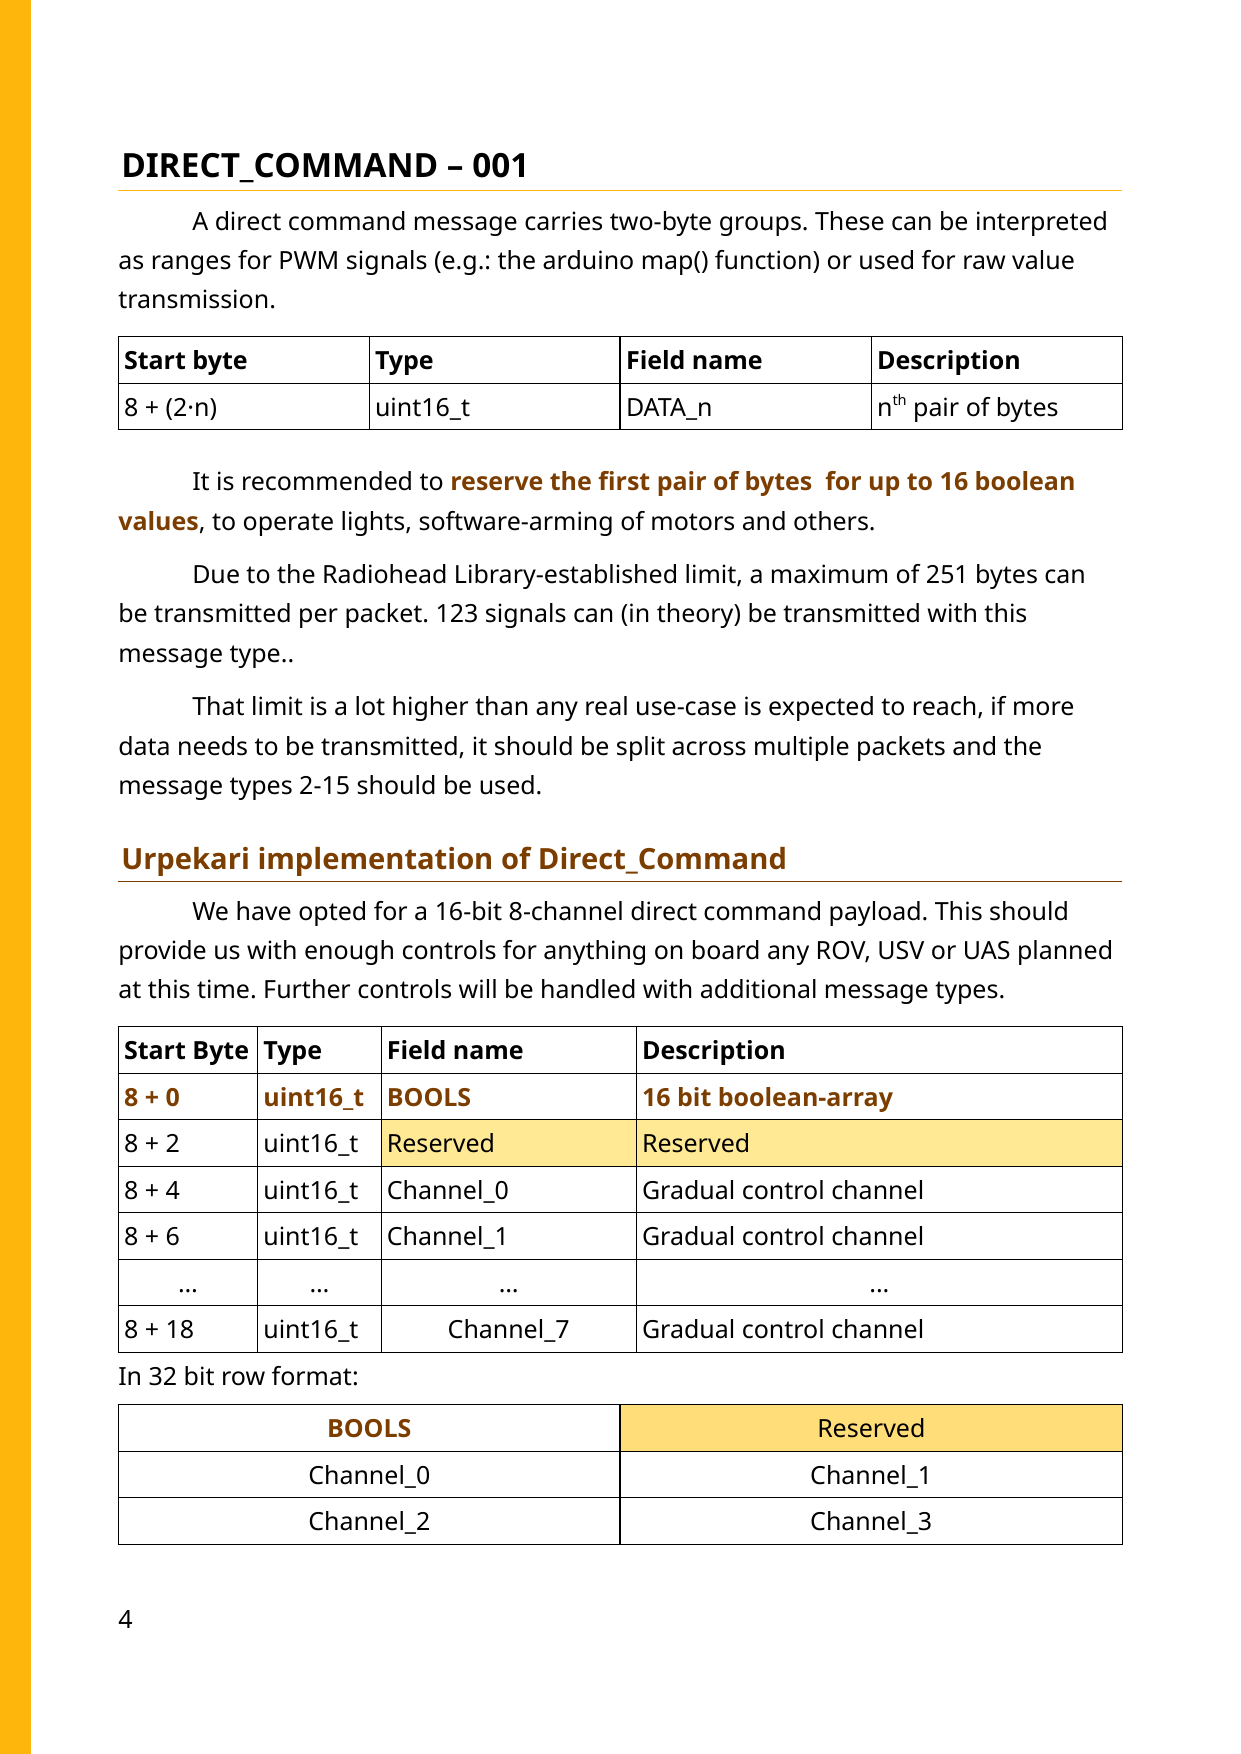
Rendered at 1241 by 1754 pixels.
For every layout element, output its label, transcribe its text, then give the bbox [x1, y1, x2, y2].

table_cell … [119, 1260, 257, 1305]
table_cell 8 + 4 [119, 1167, 257, 1212]
text Due to the Radiohead Library-established limit, a maximum of 251 bytes can be transmitted per packet. 123 signals can (in theory) be transmitted with this message type.. [118, 557, 1122, 669]
table_cell 8 + (2·n) [119, 384, 369, 429]
table_cell uint16_t [258, 1167, 381, 1212]
text It is recommended to reserve the first pair of bytes for up to 16 boolean values, to operate lights, software-arming of motors and others. [118, 464, 1122, 537]
table_cell Channel_0 [119, 1452, 619, 1497]
table_cell ... [637, 1260, 1122, 1305]
text That limit is a lot higher than any real use-case is expected to reach, if more data needs to be transmitted, it should be split across multiple packets and the message types 2-15 should be used. [118, 689, 1122, 801]
table_cell 8 + 0 [119, 1074, 257, 1119]
table_cell Reserved [382, 1120, 636, 1166]
text In 32 bit row format: [118, 1359, 1122, 1393]
table_header Reserved [621, 1405, 1122, 1451]
table_header Description [637, 1027, 1122, 1072]
table_cell Gradual control channel [637, 1167, 1122, 1212]
table_cell uint16_t [370, 384, 619, 429]
table_cell 8 + 6 [119, 1213, 257, 1259]
table_cell uint16_t [258, 1213, 381, 1259]
table_cell nth pair of bytes [872, 384, 1122, 429]
table_header Start Byte [119, 1027, 257, 1072]
text We have opted for a 16-bit 8-channel direct command payload. This should provide us with enough controls for anything on board any ROV, USV or UAS planned at this time. Further controls will be handled with additional message types. [118, 894, 1122, 1006]
table_cell 16 bit boolean-array [637, 1074, 1122, 1119]
table_cell uint16_t [258, 1074, 381, 1119]
subtitle DIRECT_COMMAND – 001 [118, 139, 1122, 190]
table_cell 8 + 2 [119, 1120, 257, 1166]
table_cell Channel_3 [621, 1498, 1122, 1544]
table_cell uint16_t [258, 1306, 381, 1352]
table_header Start byte [119, 337, 369, 382]
table_header Type [370, 337, 619, 382]
table_header BOOLS [119, 1405, 619, 1451]
table_cell BOOLS [382, 1074, 636, 1119]
table_header Description [872, 337, 1122, 382]
table_cell Channel_1 [382, 1213, 636, 1259]
table_cell Channel_1 [621, 1452, 1122, 1497]
table_header Type [258, 1027, 381, 1072]
table_cell Reserved [637, 1120, 1122, 1166]
text A direct command message carries two-byte groups. These can be interpreted as ranges for PWM signals (e.g.: the arduino map() function) or used for raw value transmission. [118, 204, 1122, 316]
table_cell Channel_0 [382, 1167, 636, 1212]
table_header Field name [382, 1027, 636, 1072]
table_cell Gradual control channel [637, 1213, 1122, 1259]
table_cell Gradual control channel [637, 1306, 1122, 1352]
table_cell … [382, 1260, 636, 1305]
table_cell DATA_n [621, 384, 871, 429]
table_cell Channel_7 [382, 1306, 636, 1352]
subtitle Urpekari implementation of Direct_Command [118, 836, 1122, 881]
table_cell 8 + 18 [119, 1306, 257, 1352]
table_cell uint16_t [258, 1120, 381, 1166]
table_header Field name [621, 337, 871, 382]
table_cell Channel_2 [119, 1498, 619, 1544]
table_cell … [258, 1260, 381, 1305]
